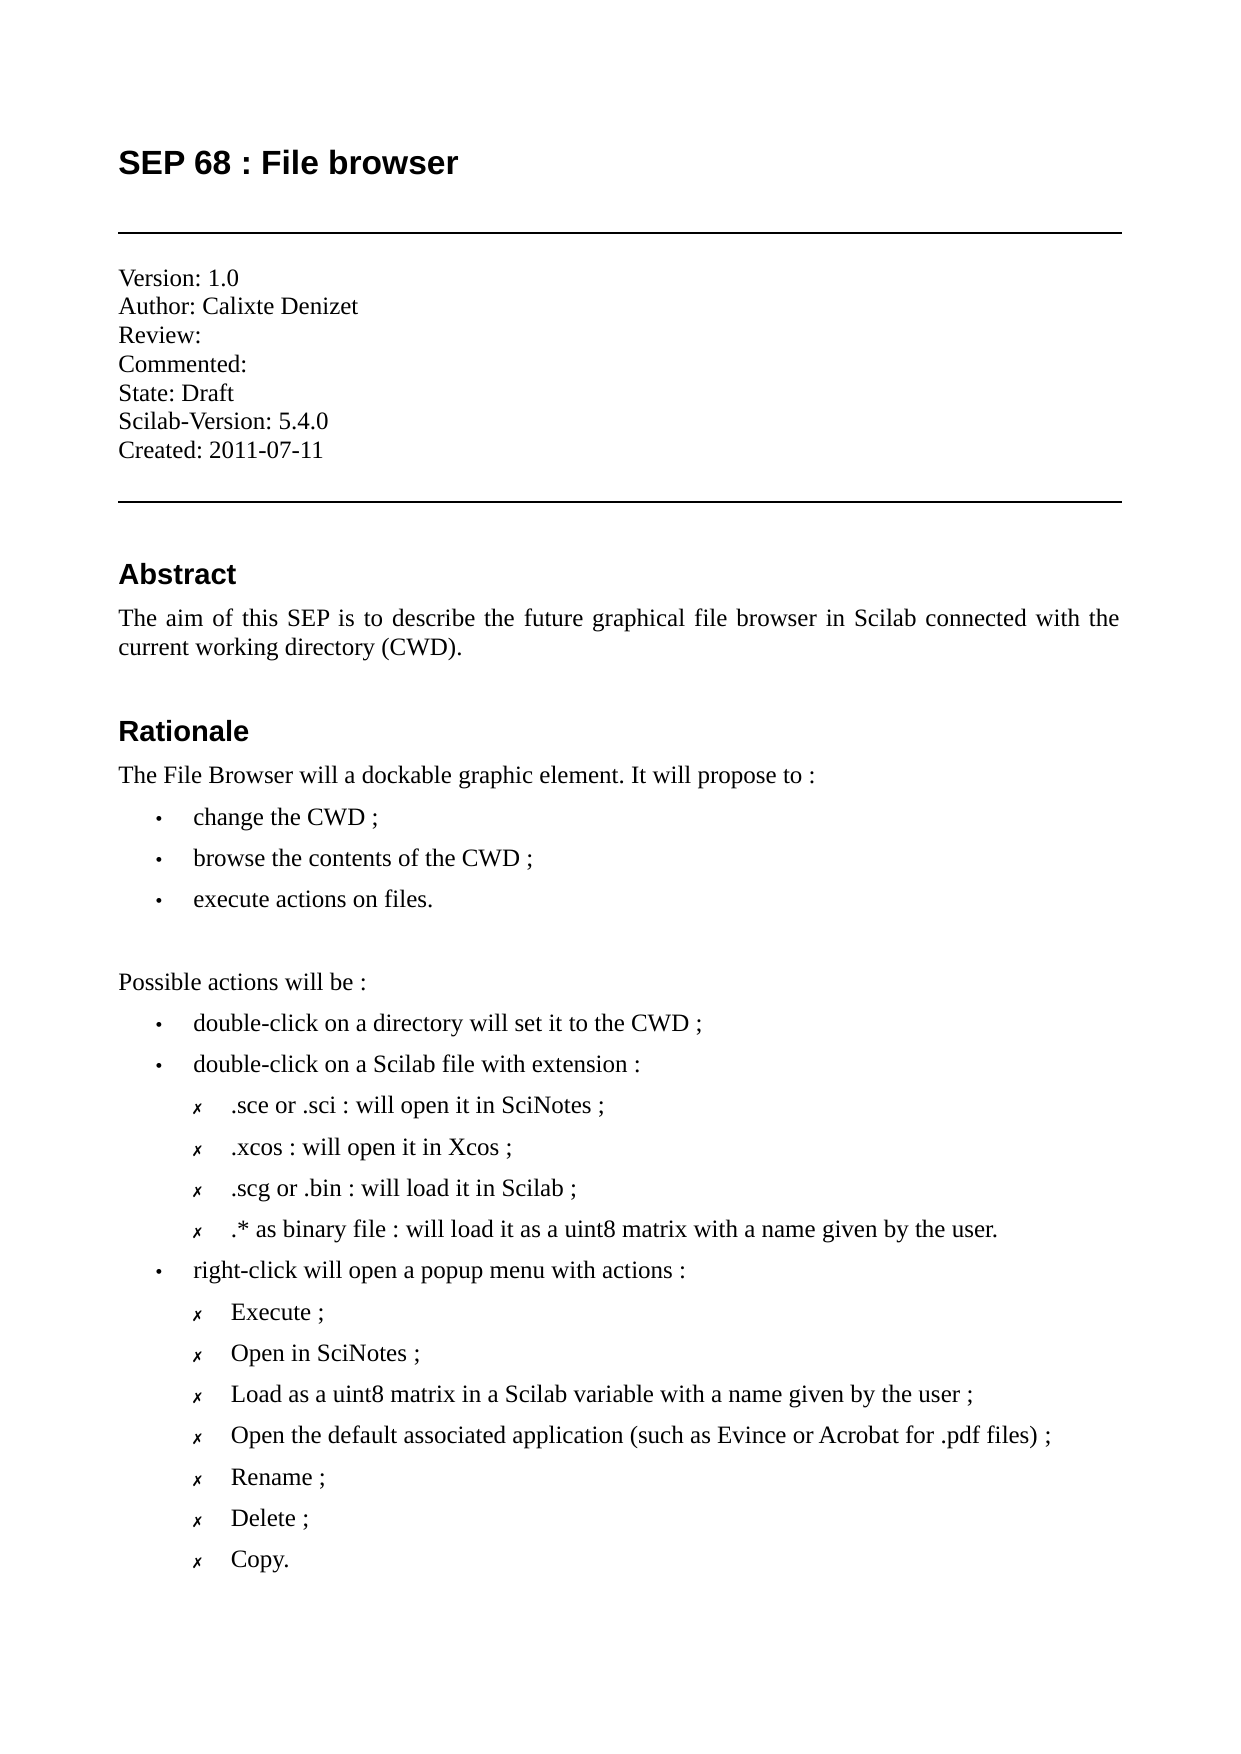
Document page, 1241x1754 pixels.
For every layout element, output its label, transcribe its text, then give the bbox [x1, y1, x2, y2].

text Commented: [118, 349, 1122, 378]
list double-click on a Scilab file with extension : [156, 1049, 1122, 1078]
text Author: Calixte Denizet [118, 291, 1122, 320]
list .scg or .bin : will load it in Scilab ; [193, 1173, 1122, 1202]
subtitle SEP 68 : File browser [118, 143, 1122, 182]
text The File Browser will a dockable graphic element. It will propose to : [118, 761, 1122, 789]
text Version: 1.0 [118, 263, 1122, 291]
list right-click will open a popup menu with actions : [156, 1256, 1122, 1284]
subtitle Abstract [118, 557, 1122, 591]
list Rename ; [193, 1462, 1122, 1491]
text Scilab-Version: 5.4.0 [118, 406, 1122, 435]
list execute actions on files. [156, 884, 1122, 913]
subtitle Rationale [118, 714, 1122, 748]
list Execute ; [193, 1297, 1122, 1326]
text The aim of this SEP is to describe the future graphical file browser in Scilab connected with the current working directory (CWD). [118, 603, 1122, 661]
text Review: [118, 320, 1122, 349]
list Delete ; [193, 1503, 1122, 1532]
list .xcos : will open it in Xcos ; [193, 1132, 1122, 1161]
list double-click on a directory will set it to the CWD ; [156, 1008, 1122, 1037]
list Copy. [193, 1544, 1122, 1573]
list browse the contents of the CWD ; [156, 843, 1122, 872]
list .sce or .sci : will open it in SciNotes ; [193, 1091, 1122, 1119]
list change the CWD ; [156, 802, 1122, 831]
list Open in SciNotes ; [193, 1338, 1122, 1367]
list Load as a uint8 matrix in a Scilab variable with a name given by the user ; [193, 1379, 1122, 1408]
text Created: 2011-07-11 [118, 435, 1122, 464]
list .* as binary file : will load it as a uint8 matrix with a name given by the user. [193, 1214, 1122, 1243]
text Possible actions will be : [118, 967, 1122, 996]
list Open the default associated application (such as Evince or Acrobat for .pdf files) ; [193, 1421, 1122, 1449]
text State: Draft [118, 378, 1122, 406]
